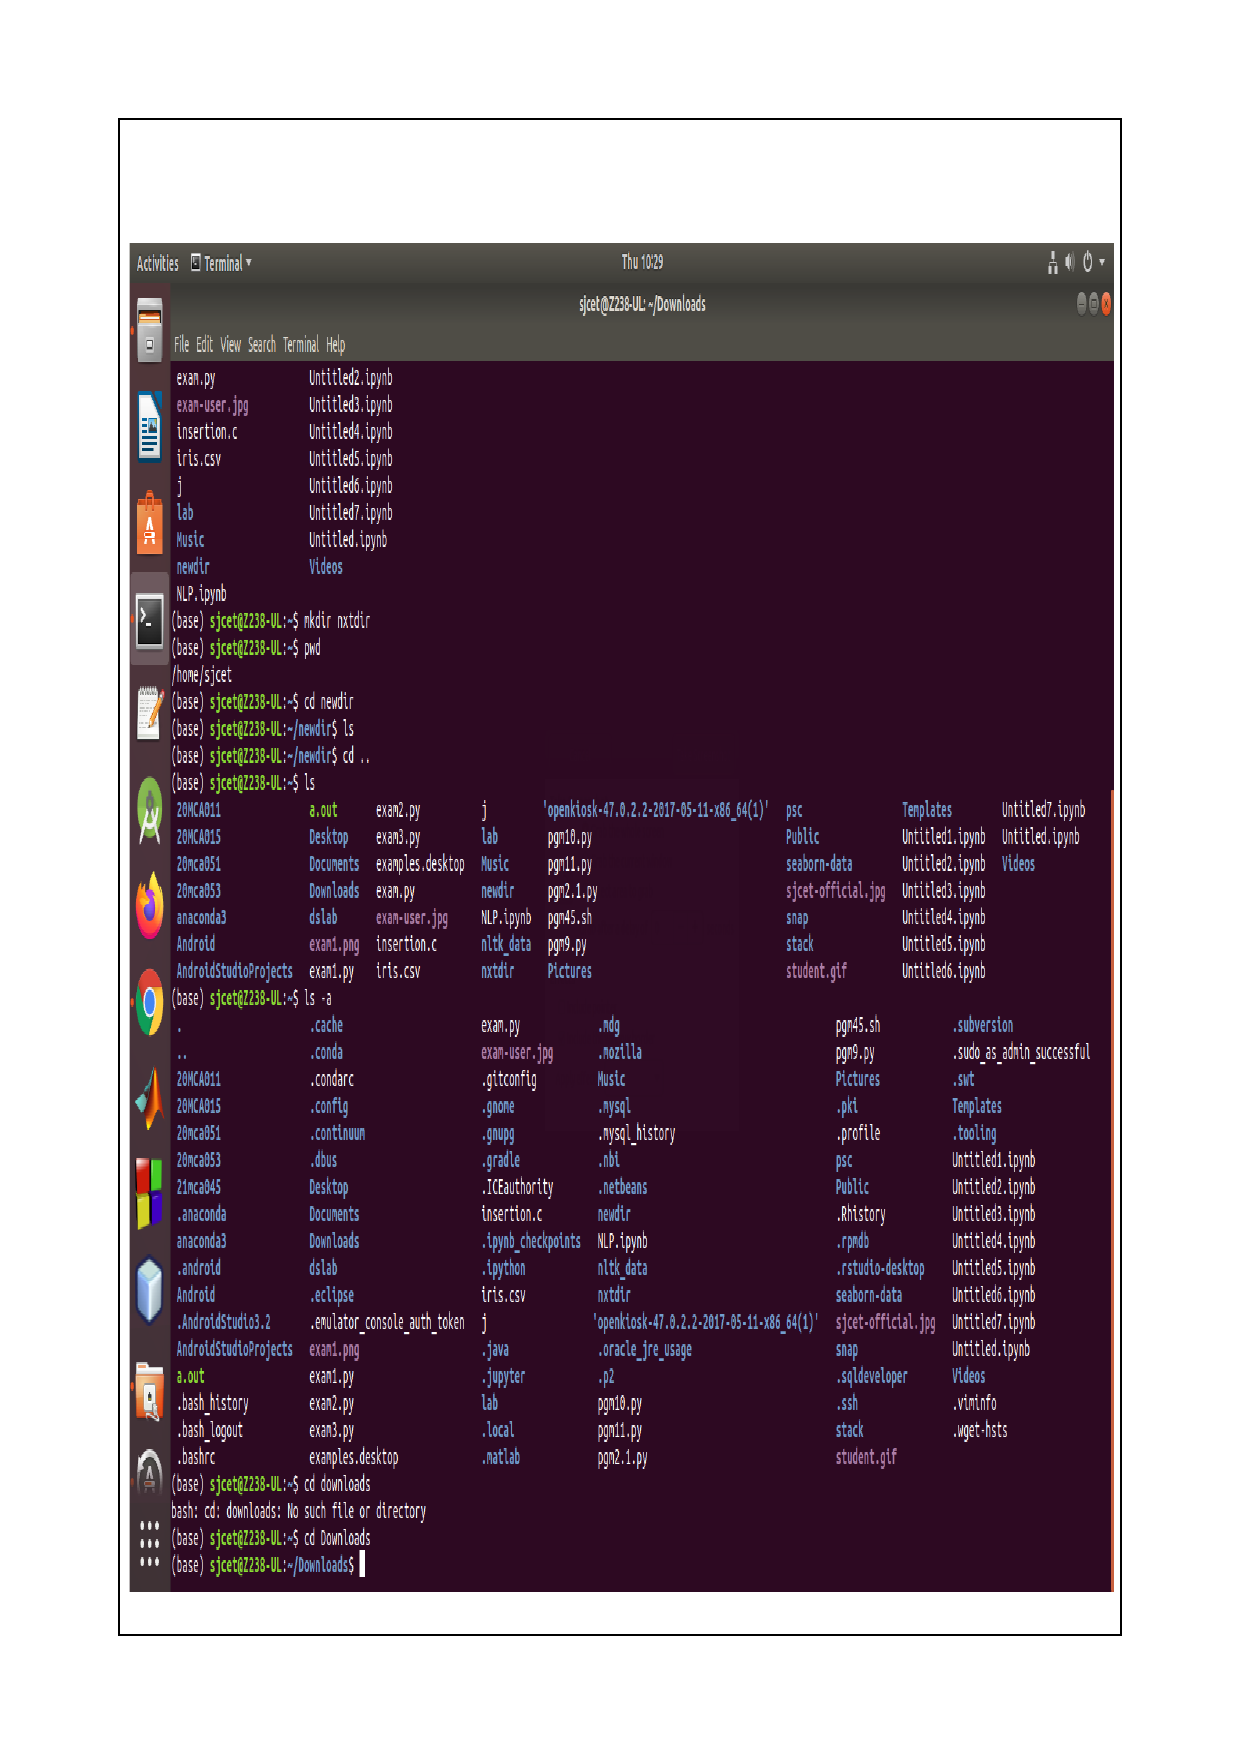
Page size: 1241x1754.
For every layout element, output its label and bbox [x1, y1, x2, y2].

picture [129, 243, 1114, 1592]
